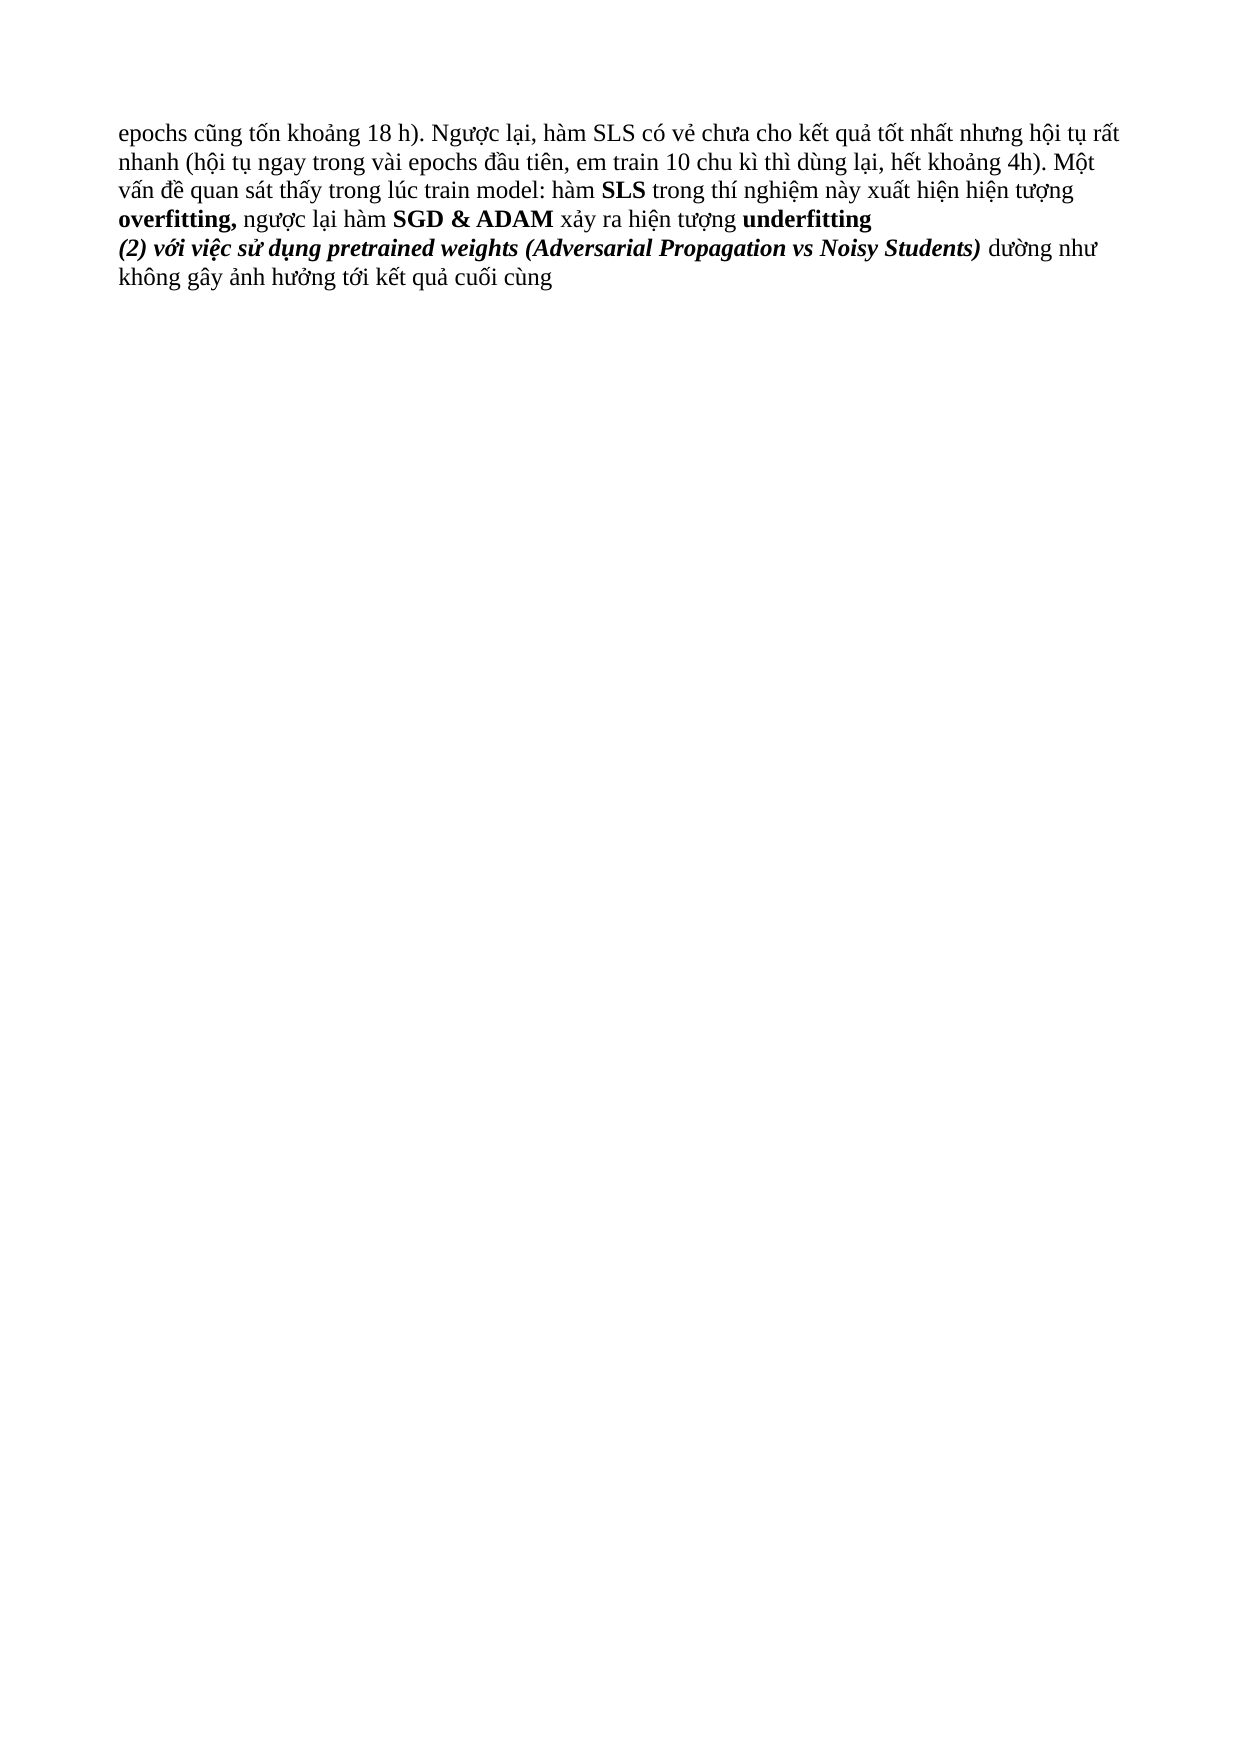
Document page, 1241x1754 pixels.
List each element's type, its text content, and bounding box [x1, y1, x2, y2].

text epochs cũng tốn khoảng 18 h). Ngược lại, hàm SLS có vẻ chưa cho kết quả tốt nhất nhưng hội tụ rất nhanh (hội tụ ngay trong vài epochs đầu tiên, em train 10 chu kì thì dùng lại, hết khoảng 4h). Một vấn đề quan sát thấy trong lúc train model: hàm SLS trong thí nghiệm này xuất hiện hiện tượng overfitting, ngược lại hàm SGD & ADAM xảy ra hiện tượng underfitting [118, 118, 1122, 233]
text (2) với việc sử dụng pretrained weights (Adversarial Propagation vs Noisy Students) dường như không gây ảnh hưởng tới kết quả cuối cùng [118, 233, 1122, 291]
